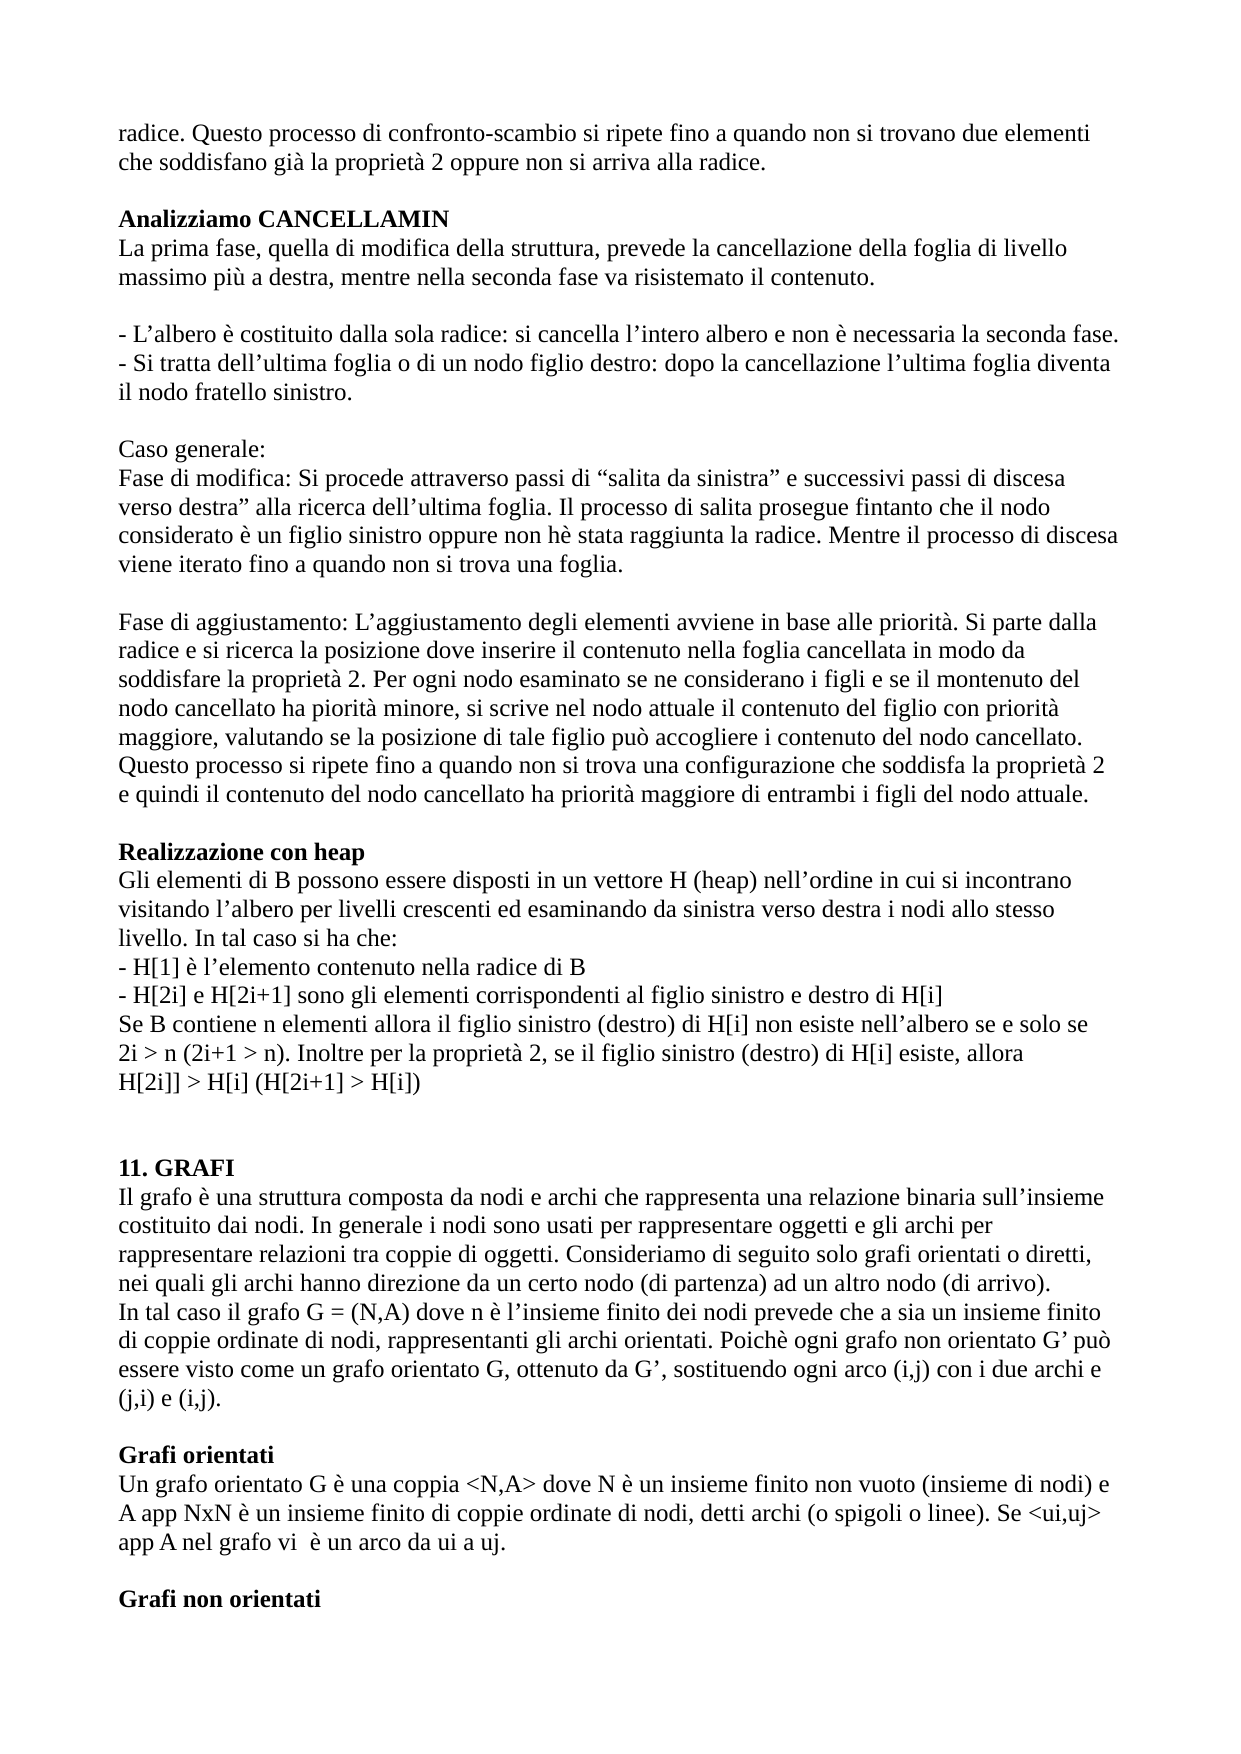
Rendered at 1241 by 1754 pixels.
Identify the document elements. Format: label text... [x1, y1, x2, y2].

text 2i > n (2i+1 > n). Inoltre per la proprietà 2, se il figlio sinistro (destro) di H[i] esiste, allora [118, 1038, 1122, 1067]
text Se B contiene n elementi allora il figlio sinistro (destro) di H[i] non esiste nell’albero se e solo se [118, 1009, 1122, 1038]
text Caso generale: [118, 434, 1122, 463]
text - Si tratta dell’ultima foglia o di un nodo figlio destro: dopo la cancellazione l’ultima foglia diventa il nodo fratello sinistro. [118, 348, 1122, 406]
text radice. Questo processo di confronto-scambio si ripete fino a quando non si trovano due elementi che soddisfano già la proprietà 2 oppure non si arriva alla radice. [118, 118, 1122, 176]
text 11. GRAFI [118, 1153, 1122, 1182]
text Grafi non orientati [118, 1584, 1122, 1613]
text - L’albero è costituito dalla sola radice: si cancella l’intero albero e non è necessaria la seconda fase. [118, 319, 1122, 348]
text La prima fase, quella di modifica della struttura, prevede la cancellazione della foglia di livello massimo più a destra, mentre nella seconda fase va risistemato il contenuto. [118, 233, 1122, 291]
text Realizzazione con heap [118, 837, 1122, 866]
text Il grafo è una struttura composta da nodi e archi che rappresenta una relazione binaria sull’insieme costituito dai nodi. In generale i nodi sono usati per rappresentare oggetti e gli archi per rappresentare relazioni tra coppie di oggetti. Consideriamo di seguito solo grafi orientati o diretti, nei quali gli archi hanno direzione da un certo nodo (di partenza) ad un altro nodo (di arrivo). [118, 1182, 1122, 1297]
text Fase di aggiustamento: L’aggiustamento degli elementi avviene in base alle priorità. Si parte dalla radice e si ricerca la posizione dove inserire il contenuto nella foglia cancellata in modo da soddisfare la proprietà 2. Per ogni nodo esaminato se ne considerano i figli e se il montenuto del nodo cancellato ha piorità minore, si scrive nel nodo attuale il contenuto del figlio con priorità maggiore, valutando se la posizione di tale figlio può accogliere i contenuto del nodo cancellato. Questo processo si ripete fino a quando non si trova una configurazione che soddisfa la proprietà 2 e quindi il contenuto del nodo cancellato ha priorità maggiore di entrambi i figli del nodo attuale. [118, 607, 1122, 808]
text Analizziamo CANCELLAMIN [118, 204, 1122, 233]
text Un grafo orientato G è una coppia <N,A> dove N è un insieme finito non vuoto (insieme di nodi) e A app NxN è un insieme finito di coppie ordinate di nodi, detti archi (o spigoli o linee). Se <ui,uj> app A nel grafo vi è un arco da ui a uj. [118, 1469, 1122, 1556]
text H[2i]] > H[i] (H[2i+1] > H[i]) [118, 1067, 1122, 1096]
text In tal caso il grafo G = (N,A) dove n è l’insieme finito dei nodi prevede che a sia un insieme finito di coppie ordinate di nodi, rappresentanti gli archi orientati. Poichè ogni grafo non orientato G’ può essere visto come un grafo orientato G, ottenuto da G’, sostituendo ogni arco (i,j) con i due archi e (j,i) e (i,j). [118, 1297, 1122, 1412]
text - H[2i] e H[2i+1] sono gli elementi corrispondenti al figlio sinistro e destro di H[i] [118, 981, 1122, 1009]
text Gli elementi di B possono essere disposti in un vettore H (heap) nell’ordine in cui si incontrano visitando l’albero per livelli crescenti ed esaminando da sinistra verso destra i nodi allo stesso livello. In tal caso si ha che: [118, 866, 1122, 952]
text Fase di modifica: Si procede attraverso passi di “salita da sinistra” e successivi passi di discesa verso destra” alla ricerca dell’ultima foglia. Il processo di salita prosegue fintanto che il nodo considerato è un figlio sinistro oppure non hè stata raggiunta la radice. Mentre il processo di discesa viene iterato fino a quando non si trova una foglia. [118, 463, 1122, 578]
text - H[1] è l’elemento contenuto nella radice di B [118, 952, 1122, 981]
text Grafi orientati [118, 1441, 1122, 1469]
